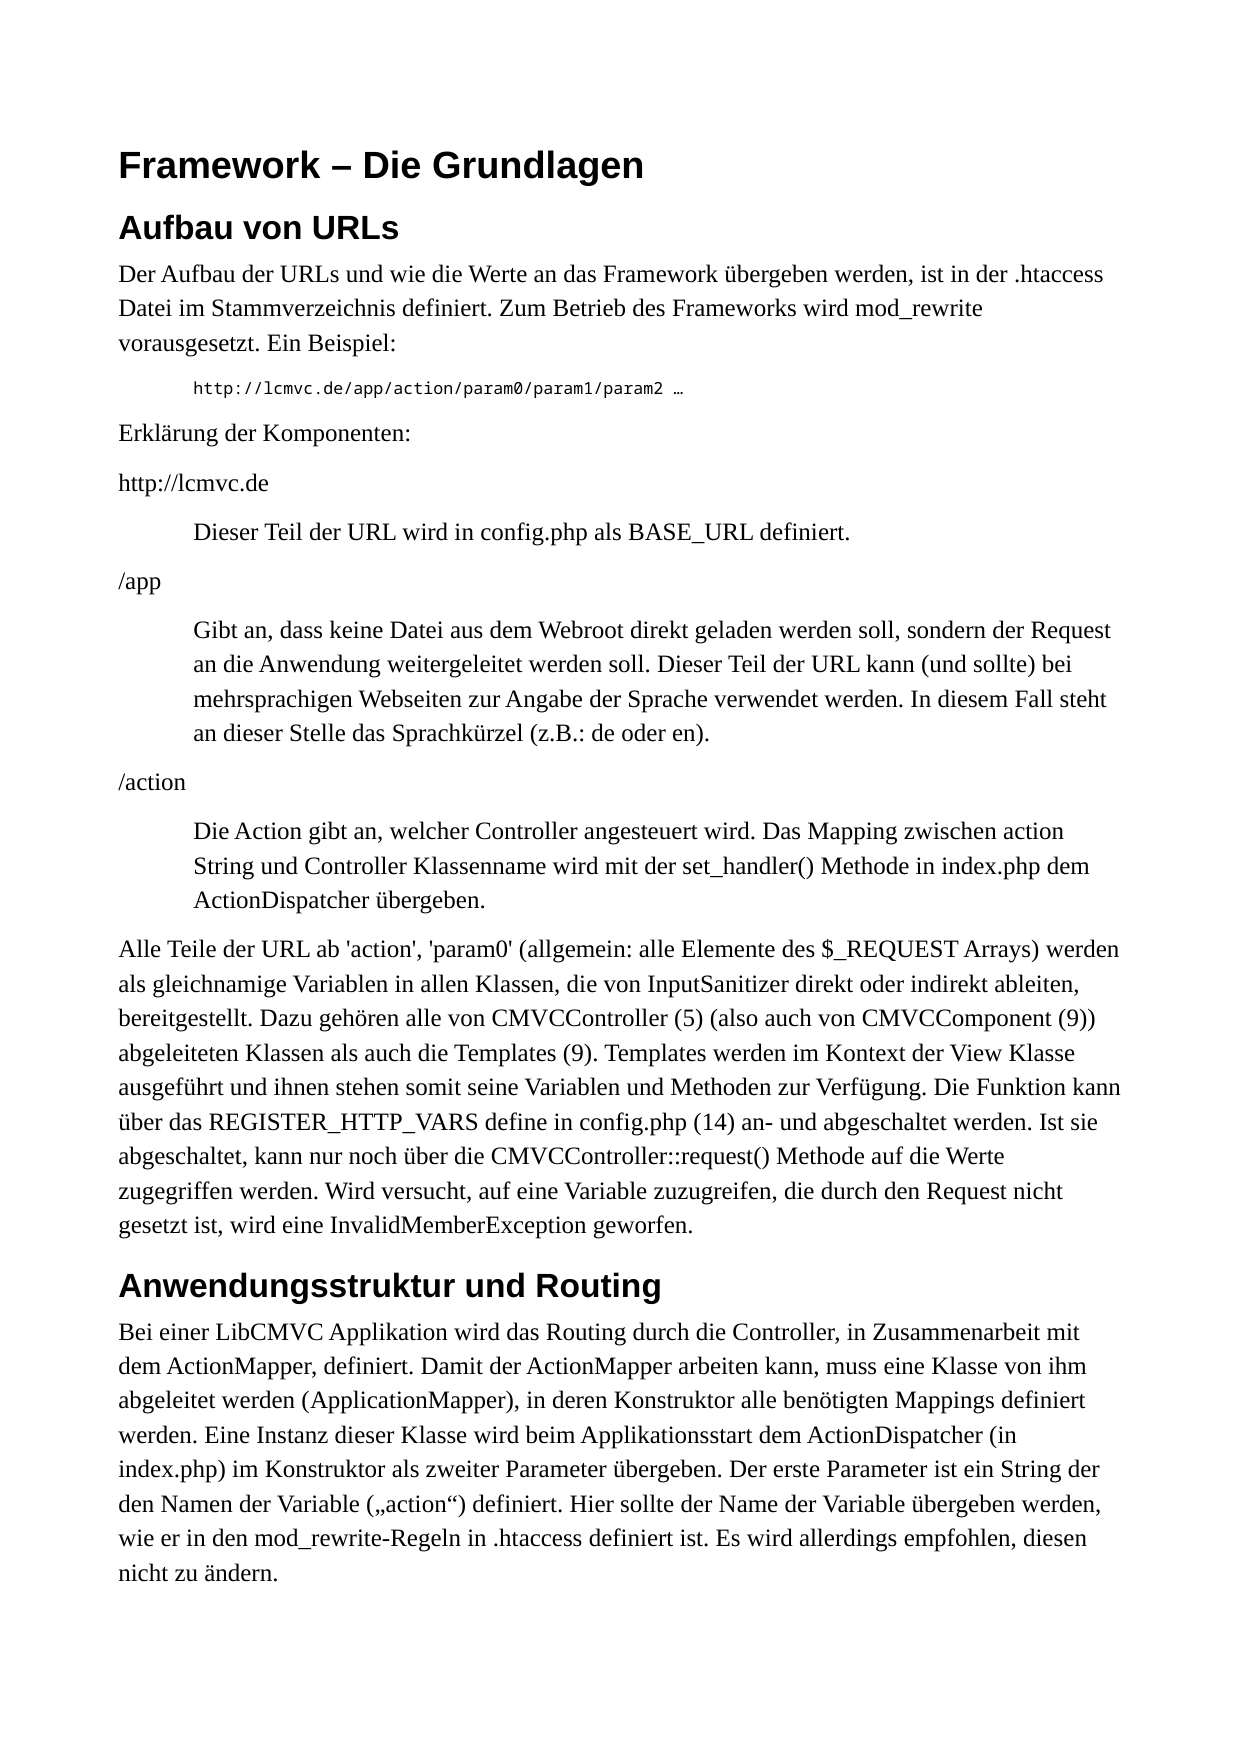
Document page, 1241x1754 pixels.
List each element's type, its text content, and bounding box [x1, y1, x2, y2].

subtitle Framework – Die Grundlagen [118, 143, 1122, 187]
text Alle Teile der URL ab 'action', 'param0' (allgemein: alle Elemente des $_REQUEST Arrays) werden als gleichnamige Variablen in allen Klassen, die von InputSanitizer direkt oder indirekt ableiten, bereitgestellt. Dazu gehören alle von CMVCController (5) (also auch von CMVCComponent (8)) abgeleiteten Klassen als auch die Templates (9). Templates werden im Kontext der View Klasse ausgeführt und ihnen stehen somit seine Variablen und Methoden zur Verfügung. Die Funktion kann über das REGISTER_HTTP_VARS define in config.php (14) an- und abgeschaltet werden. Ist sie abgeschaltet, kann nur noch über die CMVCController::request() Methode auf die Werte zugegriffen werden. Wird versucht, auf eine Variable zuzugreifen, die durch den Request nicht gesetzt ist, wird eine InvalidMemberException geworfen. [118, 934, 1122, 1239]
text Die Action gibt an, welcher Controller angesteuert wird. Das Mapping zwischen action String und Controller Klassenname wird mit der set_handler() Methode in index.php dem ActionDispatcher übergeben. [118, 816, 1122, 914]
text Der Aufbau der URLs und wie die Werte an das Framework übergeben werden, ist in der .htaccess Datei im Stammverzeichnis definiert. Zum Betrieb des Frameworks wird mod_rewrite vorausgesetzt. Ein Beispiel: [118, 259, 1122, 356]
text Dieser Teil der URL wird in config.php als BASE_URL definiert. [118, 517, 1122, 545]
text Erklärung der Komponenten: [118, 418, 1122, 447]
text Gibt an, dass keine Datei aus dem Webroot direkt geladen werden soll, sondern der Request an die Anwendung weitergeleitet werden soll. Dieser Teil der URL kann (und sollte) bei mehrsprachigen Webseiten zur Angabe der Sprache verwendet werden. In diesem Fall steht an dieser Stelle das Sprachkürzel (z.B.: de oder en). [118, 615, 1122, 747]
text Bei einer LibCMVC Applikation wird das Routing durch die Controller, in Zusammenarbeit mit dem ActionMapper, definiert. Damit der ActionMapper arbeiten kann, muss eine Klasse von ihm abgeleitet werden (ApplicationMapper), in deren Konstruktor alle benötigten Mappings definiert werden. Eine Instanz dieser Klasse wird beim Applikationsstart dem ActionDispatcher (in index.php) im Konstruktor als zweiter Parameter übergeben. Der erste Parameter ist ein String der den Namen der Variable („action“) definiert. Hier sollte der Name der Variable übergeben werden, wie er in den mod_rewrite-Regeln in .htaccess definiert ist. Es wird allerdings empfohlen, diesen nicht zu ändern. [118, 1317, 1122, 1587]
subtitle Aufbau von URLs [118, 208, 1122, 246]
text /action [118, 767, 1122, 796]
text http://lcmvc.de/app/action/param0/param1/param2 … [118, 377, 1122, 399]
subtitle Anwendungsstruktur und Routing [118, 1266, 1122, 1304]
text http://lcmvc.de [118, 468, 1122, 496]
text /app [118, 566, 1122, 594]
